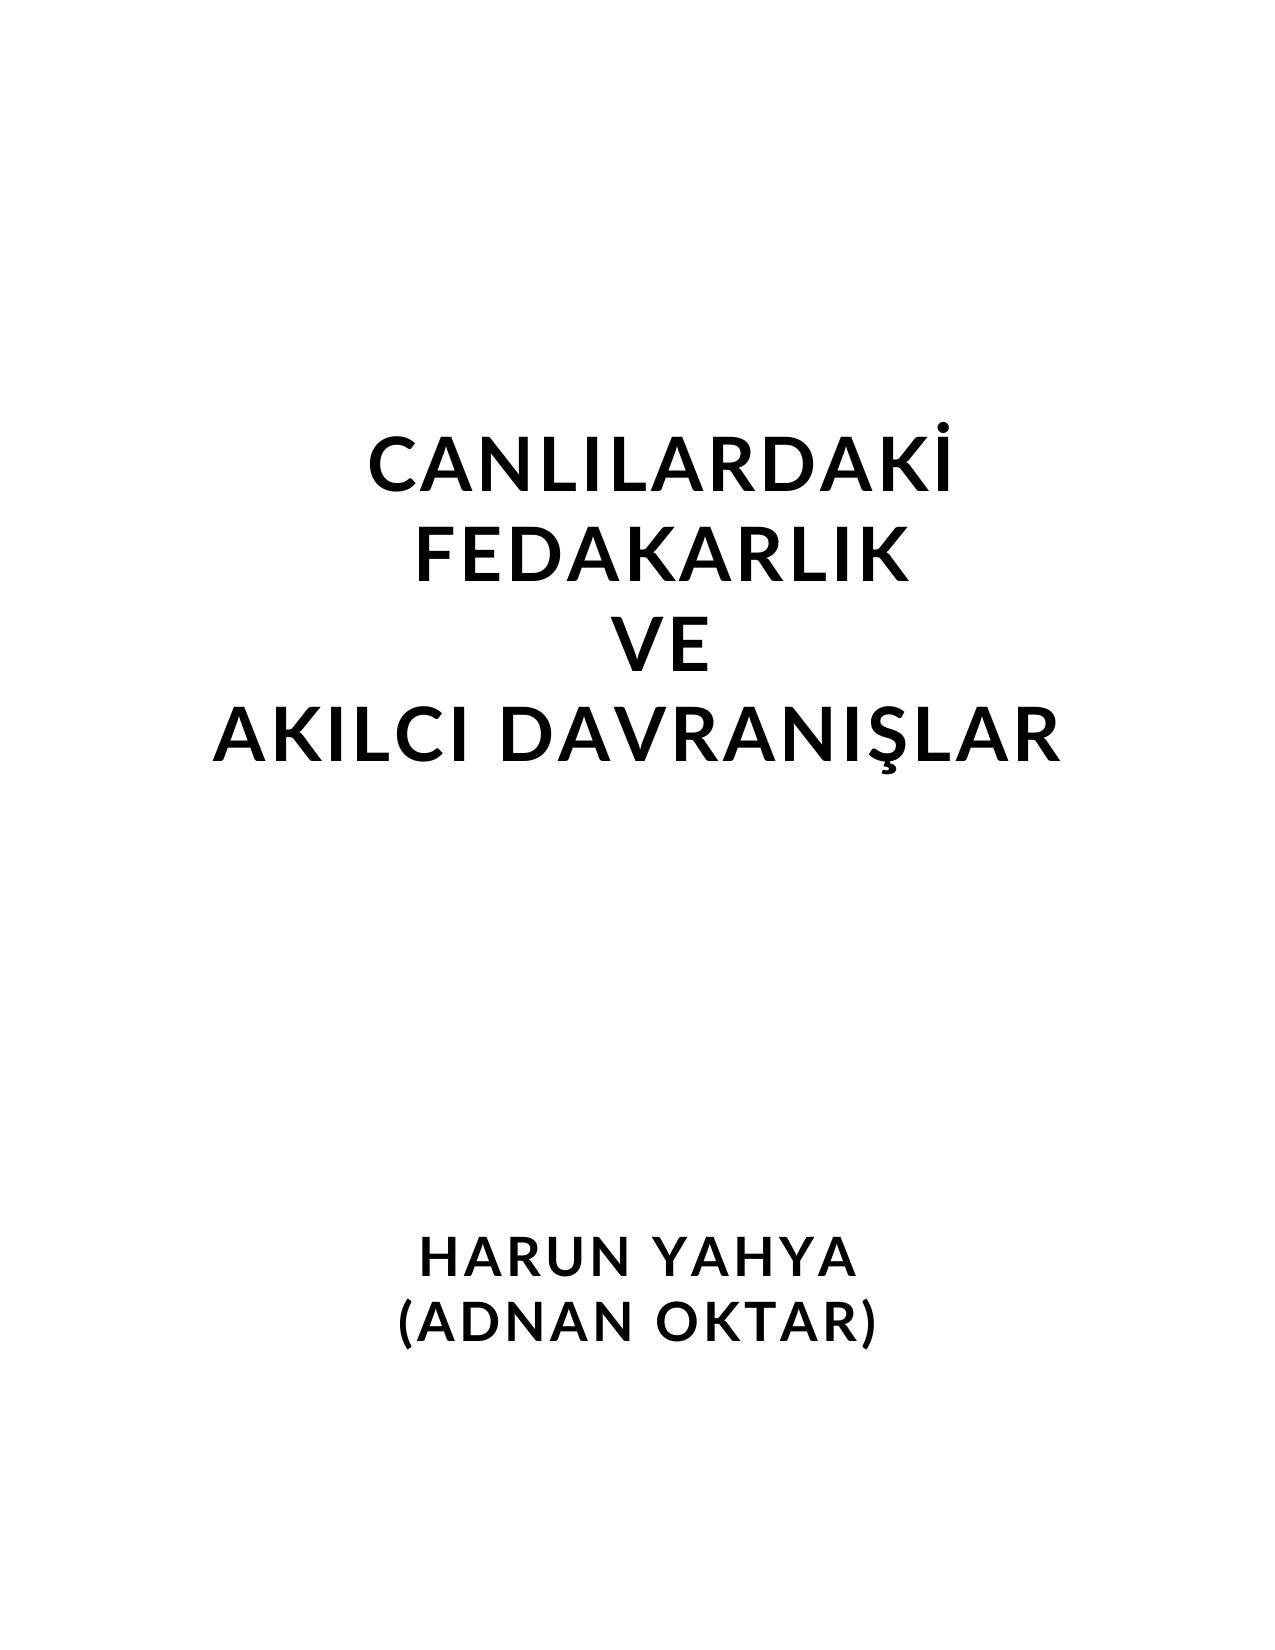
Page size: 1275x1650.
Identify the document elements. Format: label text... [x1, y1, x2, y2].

text HARUN YAHYA [112, 1223, 1162, 1288]
text CANLILARDAKİ [112, 418, 1162, 508]
text VE [112, 598, 1162, 688]
text AKILCI DAVRANIŞLAR [112, 688, 1162, 778]
text (ADNAN OKTAR) [112, 1288, 1162, 1353]
text FEDAKARLIK [112, 508, 1162, 598]
